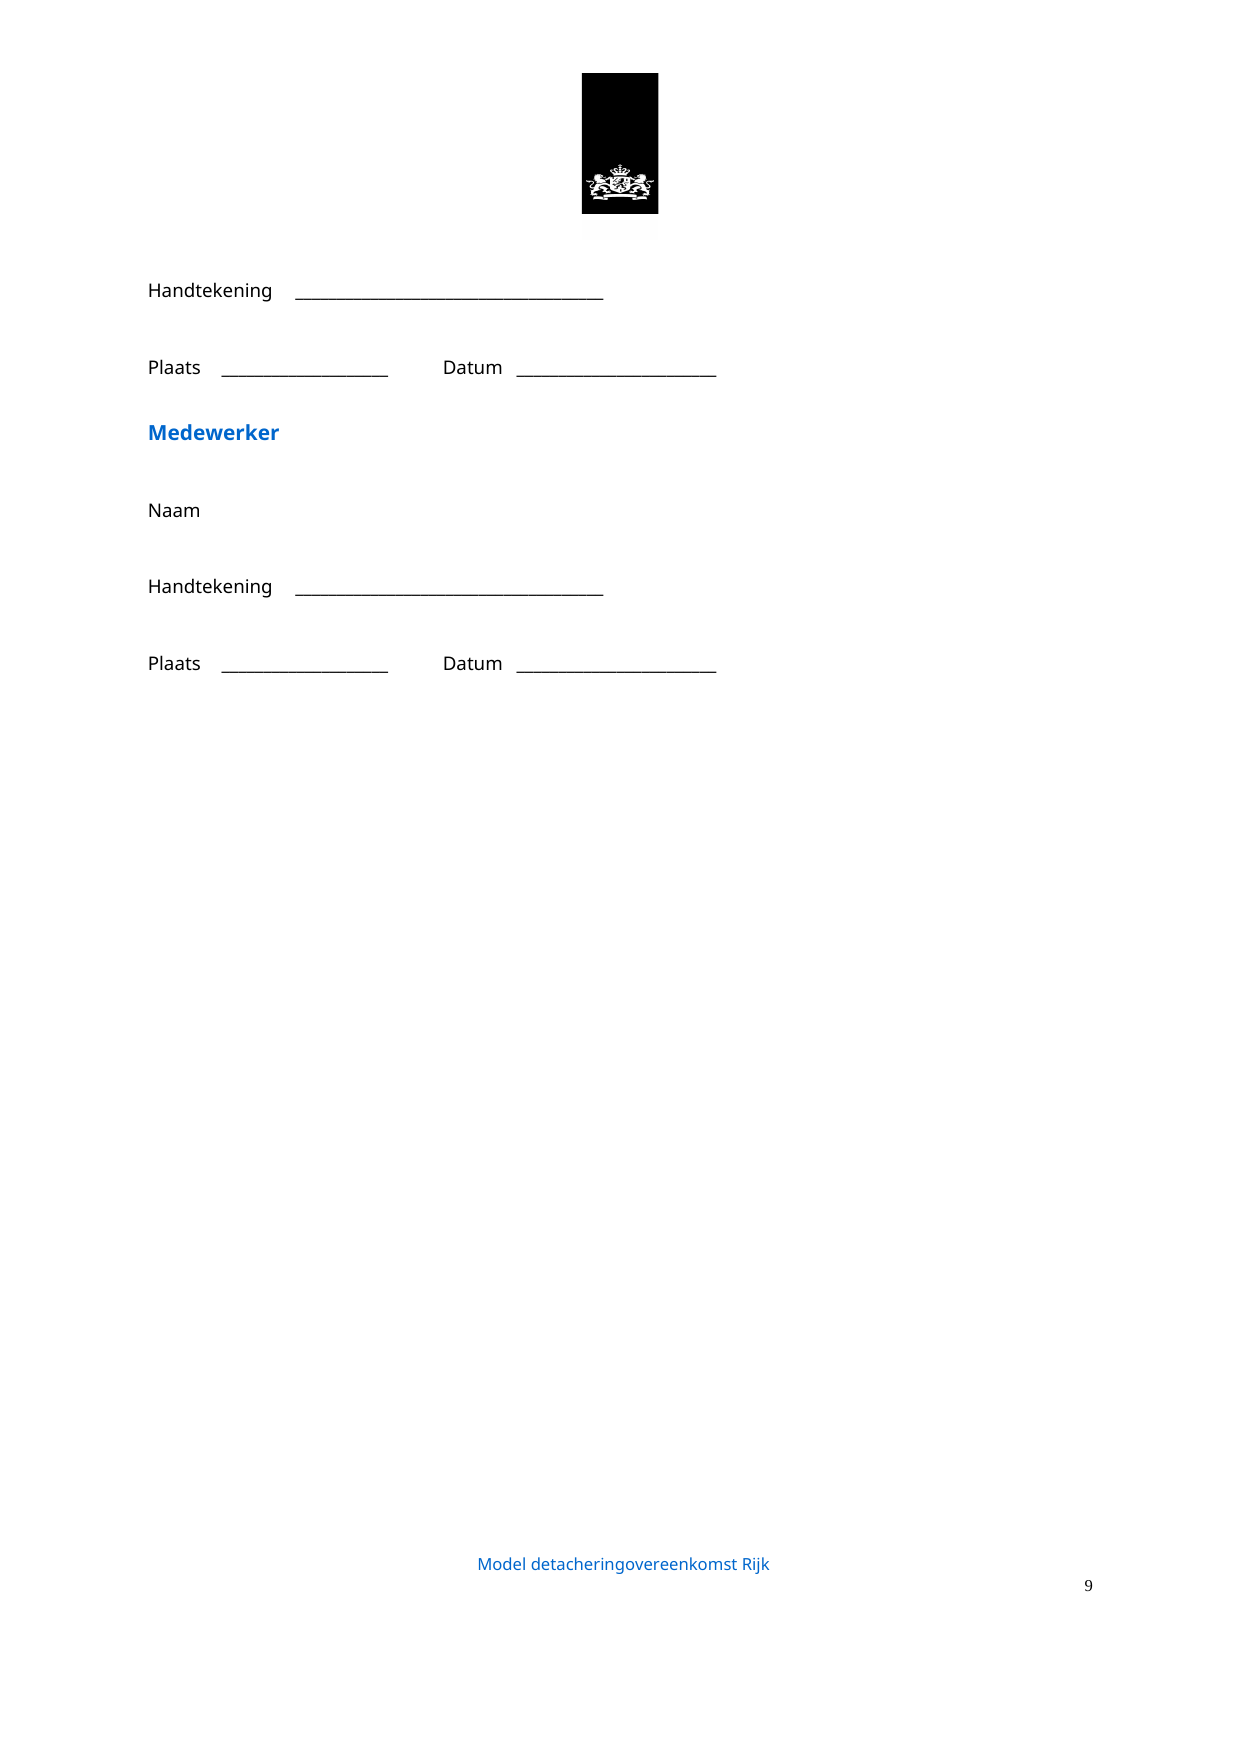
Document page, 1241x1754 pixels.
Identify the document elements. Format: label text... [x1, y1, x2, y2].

text Naam [148, 497, 1092, 523]
text Medewerker [148, 418, 1092, 446]
text Handtekening _____________________________________ [148, 278, 1092, 303]
text Plaats ____________________ Datum ________________________ [148, 354, 1092, 380]
text Handtekening _____________________________________ [148, 574, 1092, 599]
text Plaats ____________________ Datum ________________________ [148, 650, 1092, 676]
